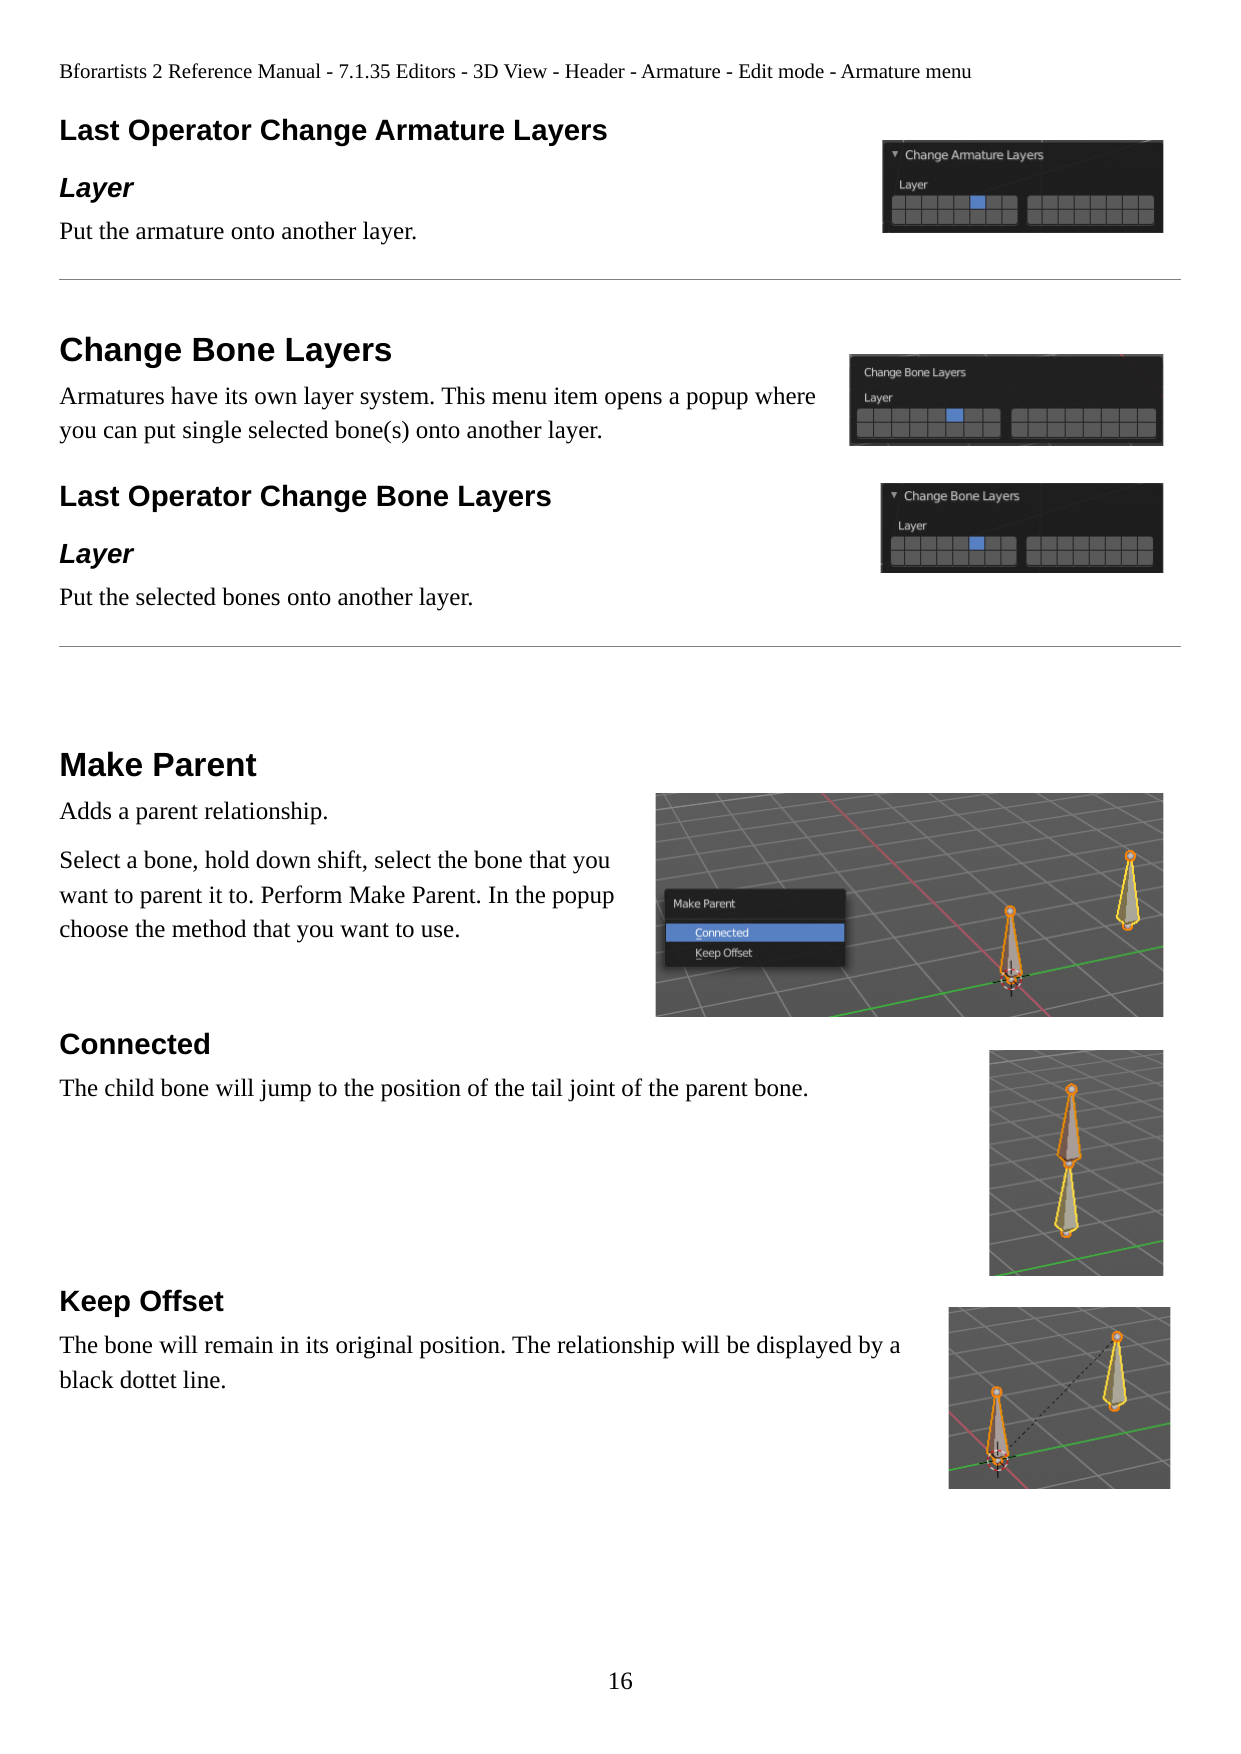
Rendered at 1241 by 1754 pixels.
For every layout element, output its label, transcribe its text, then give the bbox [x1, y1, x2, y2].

text The bone will remain in its original position. The relationship will be displayed by a black dottet line. [59, 1331, 948, 1394]
subtitle Last Operator Change Bone Layers [59, 479, 1181, 513]
text Select a bone, hold down shift, select the bone that you want to parent it to. Perform Make Parent. In the popup choose the method that you want to use. [59, 846, 655, 943]
text Armatures have its own layer system. This menu item opens a popup where you can put single selected bone(s) onto another layer. [59, 381, 849, 444]
text The child bone will jump to the position of the tail joint of the parent bone. [59, 1073, 989, 1102]
subtitle Make Parent [59, 745, 1181, 784]
text Adds a parent relationship. [59, 796, 655, 825]
picture [880, 483, 1164, 573]
picture [882, 140, 1164, 233]
subtitle Layer [59, 538, 880, 570]
subtitle [1164, 171, 1181, 203]
subtitle Keep Offset [59, 1284, 1181, 1318]
text Put the selected bones onto another layer. [59, 582, 1181, 611]
text Put the armature onto another layer. [59, 216, 1181, 244]
subtitle Change Bone Layers [59, 330, 1181, 368]
picture [948, 1307, 1171, 1489]
picture [989, 1050, 1164, 1276]
subtitle Layer [59, 171, 882, 203]
picture [849, 354, 1164, 446]
picture [655, 793, 1164, 1017]
subtitle Last Operator Change Armature Layers [59, 113, 1181, 146]
subtitle Connected [59, 1027, 1181, 1061]
subtitle [1164, 538, 1181, 570]
